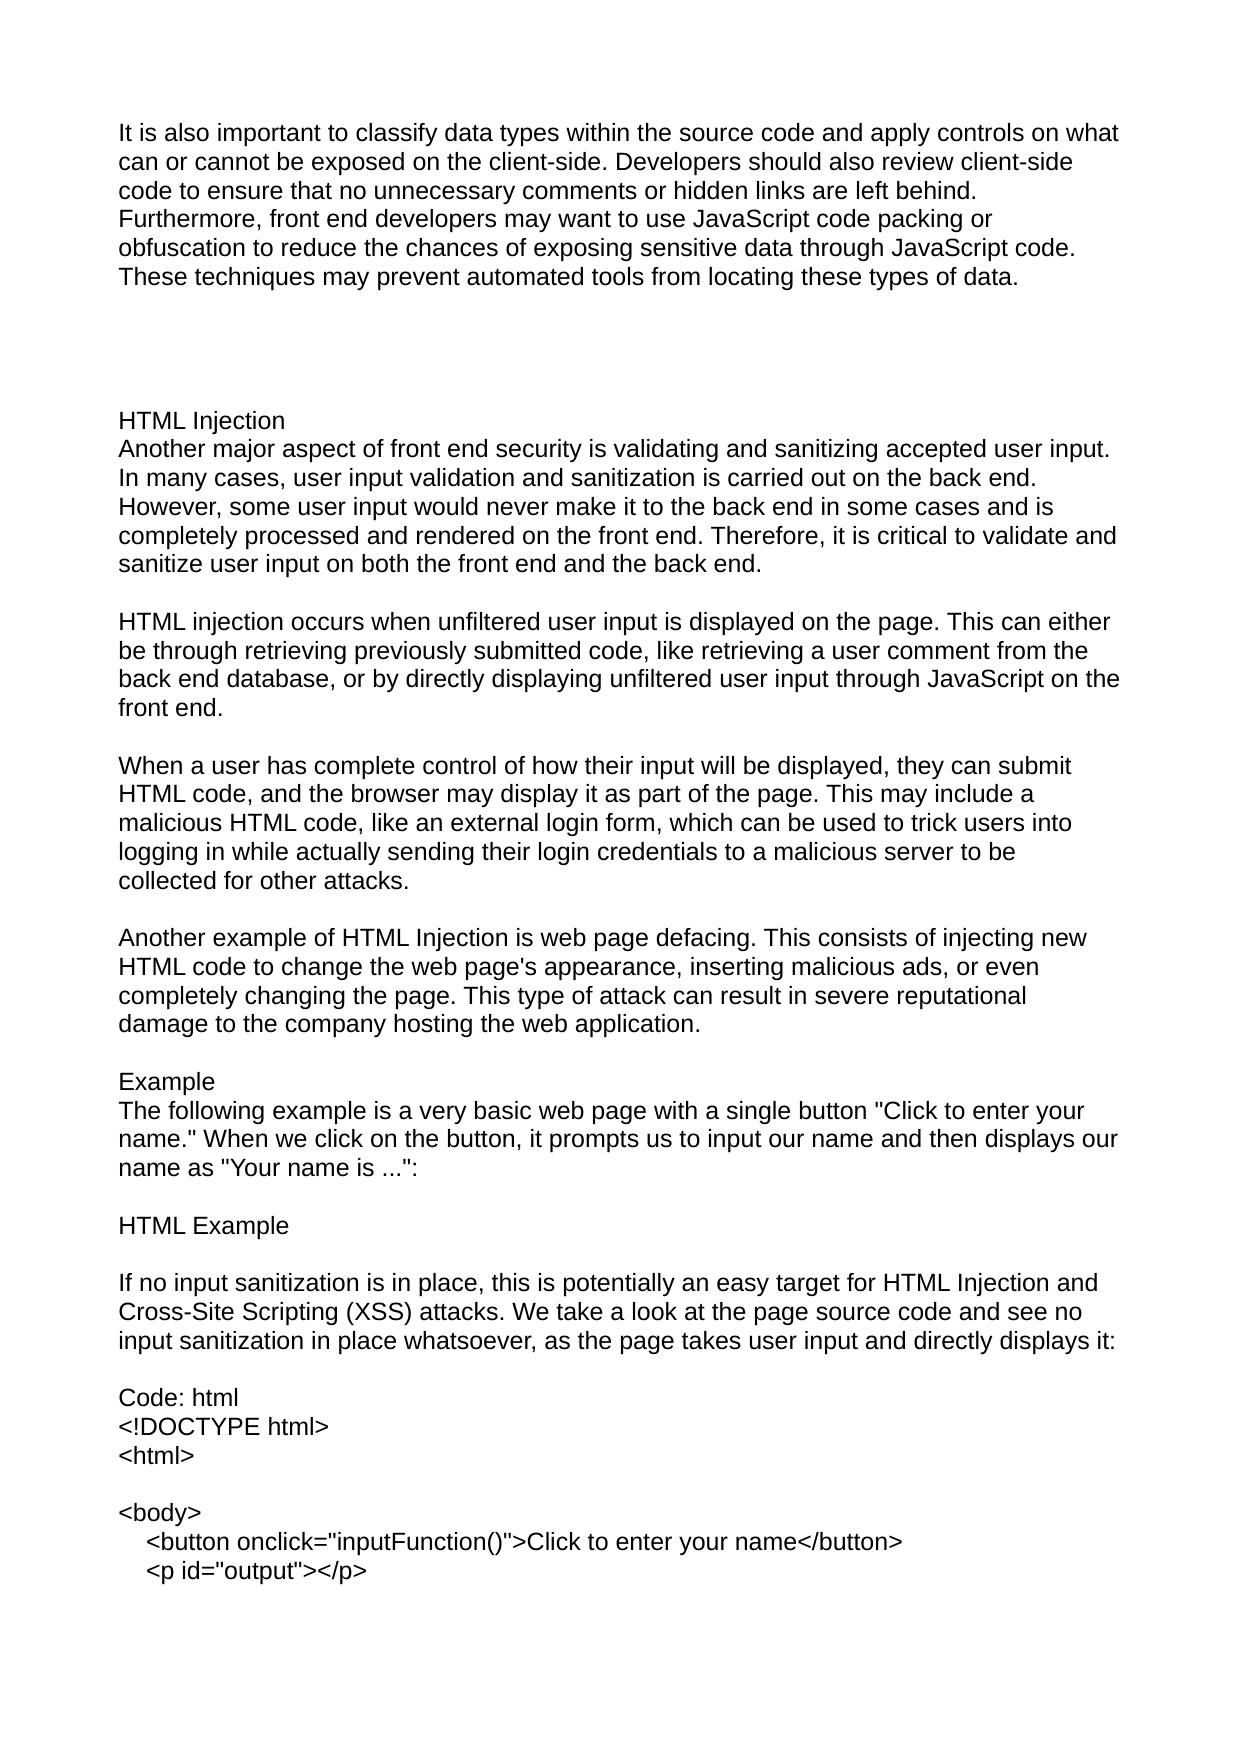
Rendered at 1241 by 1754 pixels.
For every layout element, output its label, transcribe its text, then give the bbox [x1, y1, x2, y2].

text Another major aspect of front end security is validating and sanitizing accepted user input. In many cases, user input validation and sanitization is carried out on the back end. However, some user input would never make it to the back end in some cases and is completely processed and rendered on the front end. Therefore, it is critical to validate and sanitize user input on both the front end and the back end. [118, 434, 1122, 578]
text Another example of HTML Injection is web page defacing. This consists of injecting new HTML code to change the web page's appearance, inserting malicious ads, or even completely changing the page. This type of attack can result in severe reputational damage to the company hosting the web application. [118, 923, 1122, 1038]
text <!DOCTYPE html> [118, 1412, 1122, 1441]
text When a user has complete control of how their input will be displayed, they can submit HTML code, and the browser may display it as part of the page. This may include a malicious HTML code, like an external login form, which can be used to trick users into logging in while actually sending their login credentials to a malicious server to be collected for other attacks. [118, 751, 1122, 894]
text It is also important to classify data types within the source code and apply controls on what can or cannot be exposed on the client-side. Developers should also review client-side code to ensure that no unnecessary comments or hidden links are left behind. Furthermore, front end developers may want to use JavaScript code packing or obfuscation to reduce the chances of exposing sensitive data through JavaScript code. These techniques may prevent automated tools from locating these types of data. [118, 118, 1122, 291]
text HTML Example [118, 1211, 1122, 1239]
text <button onclick="inputFunction()">Click to enter your name</button> [118, 1527, 1122, 1556]
text If no input sanitization is in place, this is potentially an easy target for HTML Injection and Cross-Site Scripting (XSS) attacks. We take a look at the page source code and see no input sanitization in place whatsoever, as the page takes user input and directly displays it: [118, 1268, 1122, 1354]
text The following example is a very basic web page with a single button "Click to enter your name." When we click on the button, it prompts us to input our name and then displays our name as "Your name is ...": [118, 1096, 1122, 1182]
text Example [118, 1067, 1122, 1096]
text HTML injection occurs when unfiltered user input is displayed on the page. This can either be through retrieving previously submitted code, like retrieving a user comment from the back end database, or by directly displaying unfiltered user input through JavaScript on the front end. [118, 607, 1122, 722]
text <body> [118, 1498, 1122, 1527]
text HTML Injection [118, 406, 1122, 434]
text Code: html [118, 1383, 1122, 1412]
text <p id="output"></p> [118, 1556, 1122, 1584]
text <html> [118, 1441, 1122, 1469]
